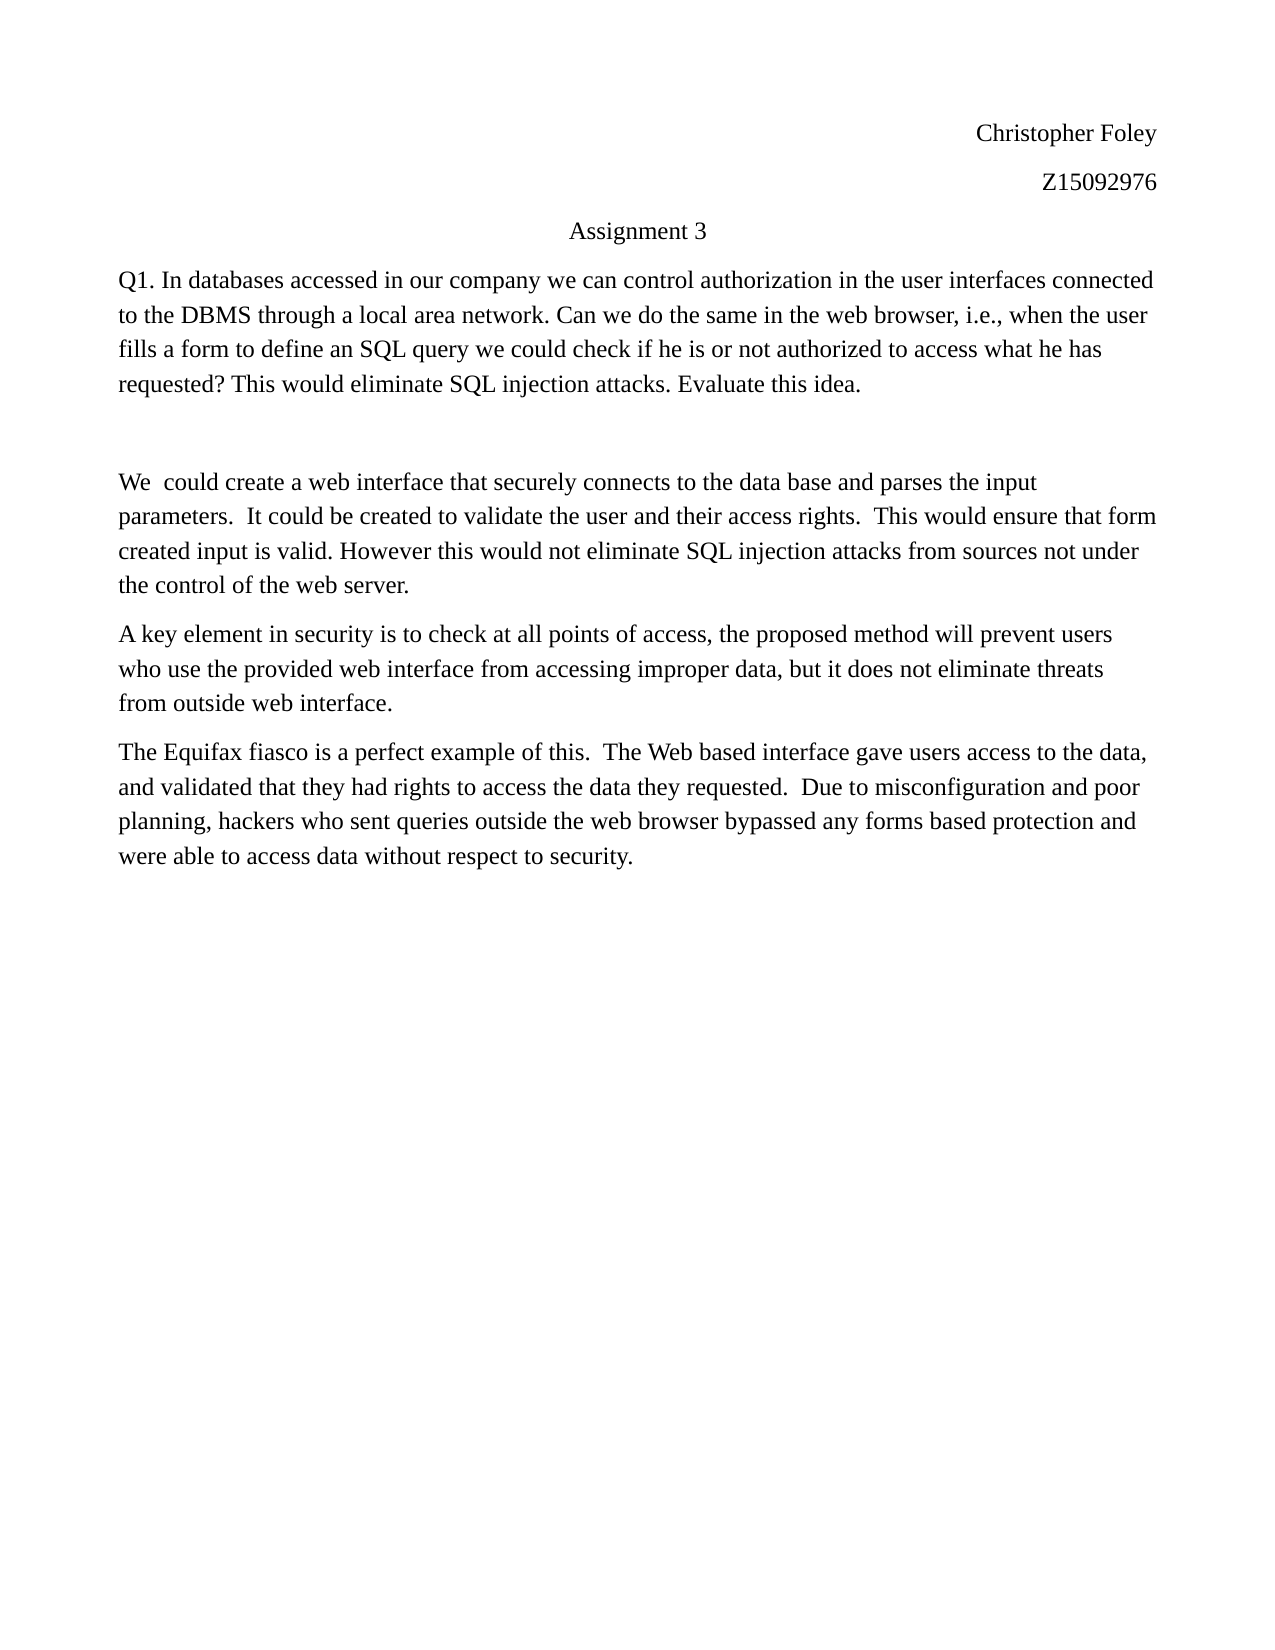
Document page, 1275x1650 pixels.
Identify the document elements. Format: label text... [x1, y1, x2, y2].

text Q1. In databases accessed in our company we can control authorization in the user interfaces connected to the DBMS through a local area network. Can we do the same in the web browser, i.e., when the user fills a form to define an SQL query we could check if he is or not authorized to access what he has requested? This would eliminate SQL injection attacks. Evaluate this idea. [118, 265, 1157, 397]
text Christopher Foley [118, 118, 1157, 147]
text We could create a web interface that securely connects to the data base and parses the input parameters. It could be created to validate the user and their access rights. This would ensure that form created input is valid. However this would not eliminate SQL injection attacks from sources not under the control of the web server. [118, 467, 1157, 599]
text Assignment 3 [118, 216, 1157, 245]
text A key element in security is to check at all points of access, the proposed method will prevent users who use the provided web interface from accessing improper data, but it does not eliminate threats from outside web interface. [118, 619, 1157, 717]
text Z15092976 [118, 167, 1157, 196]
text The Equifax fiasco is a perfect example of this. The Web based interface gave users access to the data, and validated that they had rights to access the data they requested. Due to misconfiguration and poor planning, hackers who sent queries outside the web browser bypassed any forms based protection and were able to access data without respect to security. [118, 737, 1157, 869]
